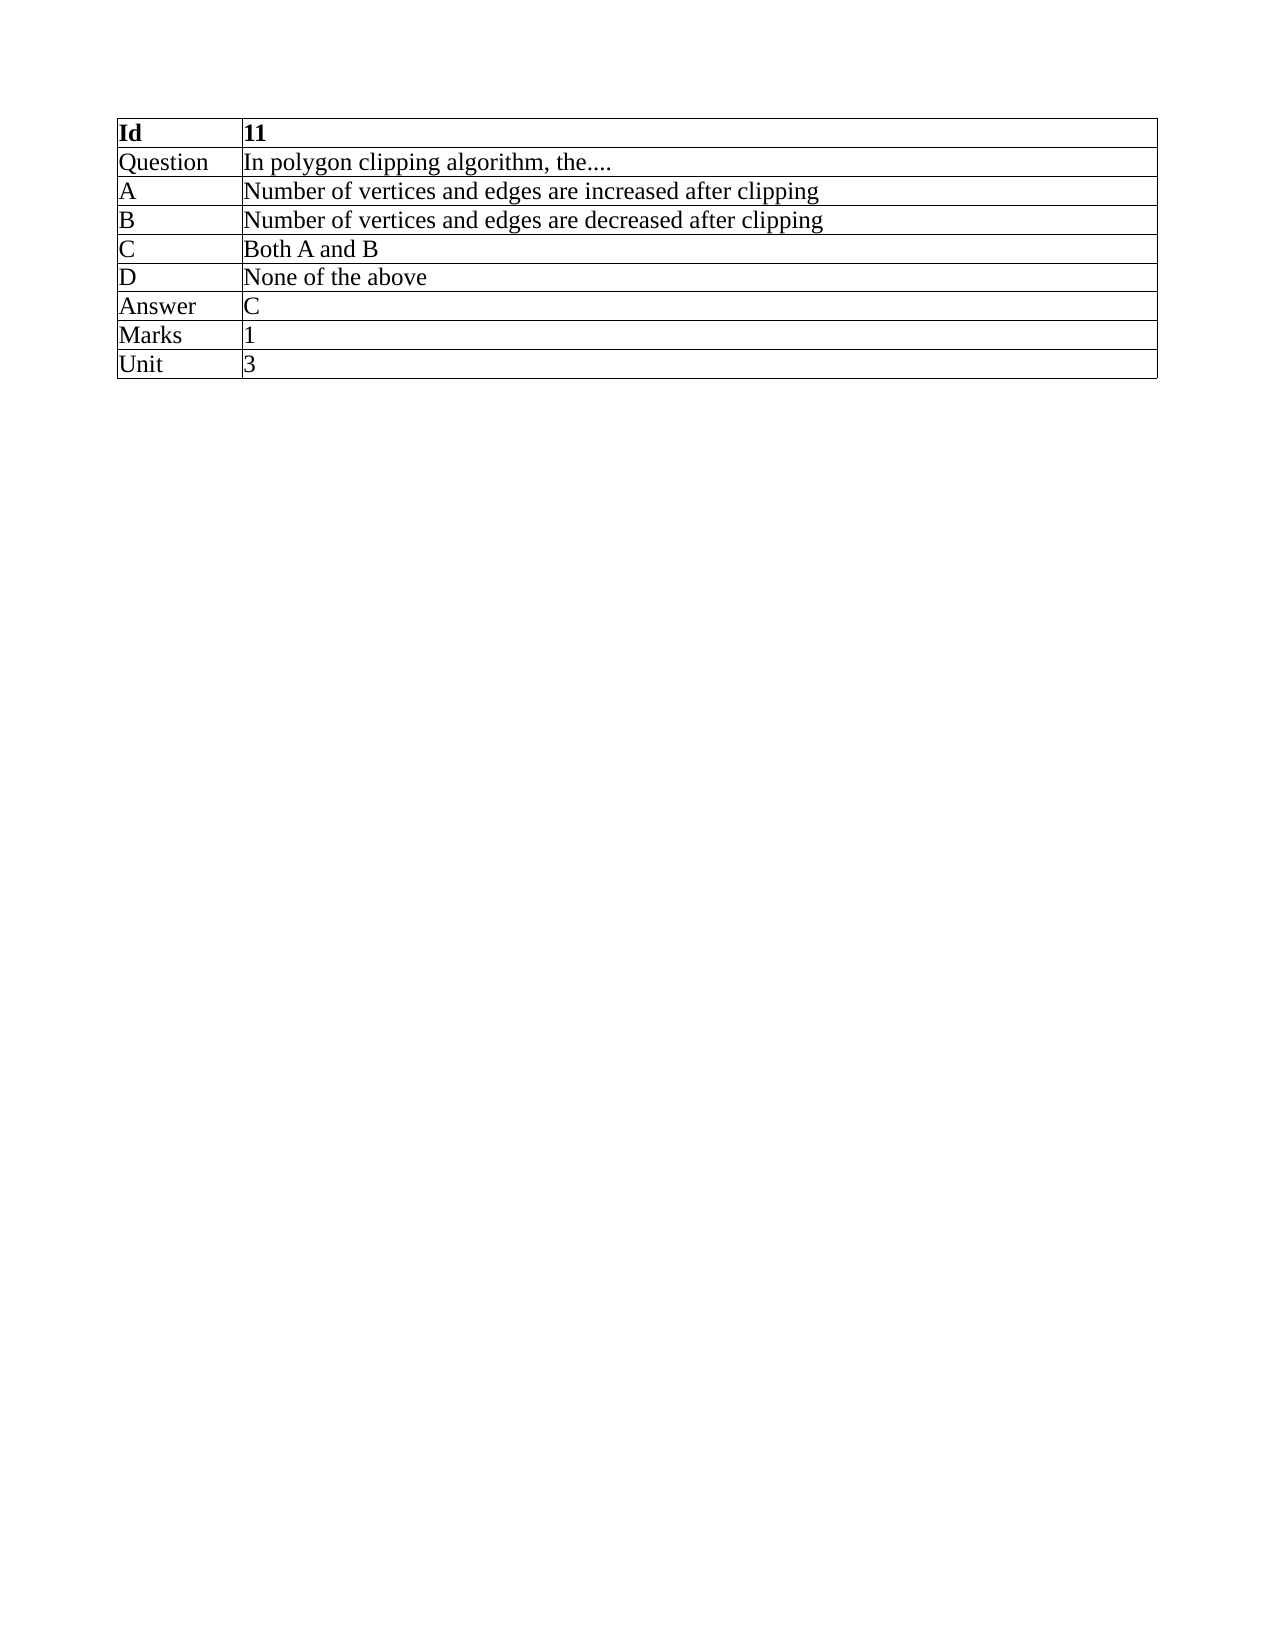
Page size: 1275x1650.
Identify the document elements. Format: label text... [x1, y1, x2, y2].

table_cell Number of vertices and edges are increased after clipping [243, 177, 1157, 205]
table_cell Question [118, 148, 242, 176]
table_cell 3 [243, 350, 1157, 378]
table_cell Marks [118, 321, 242, 349]
table_cell None of the above [243, 264, 1157, 291]
table_cell 1 [243, 321, 1157, 349]
table_cell B [118, 206, 242, 233]
table_cell In polygon clipping algorithm, the.... [243, 148, 1157, 176]
table_header 11 [243, 119, 1157, 147]
table_header Id [118, 119, 242, 147]
table_cell A [118, 177, 242, 205]
table_cell C [118, 235, 242, 262]
table_cell Number of vertices and edges are decreased after clipping [243, 206, 1157, 233]
table_cell D [118, 264, 242, 291]
table_cell Unit [118, 350, 242, 378]
table_cell C [243, 292, 1157, 320]
table_cell Answer [118, 292, 242, 320]
table_cell Both A and B [243, 235, 1157, 262]
